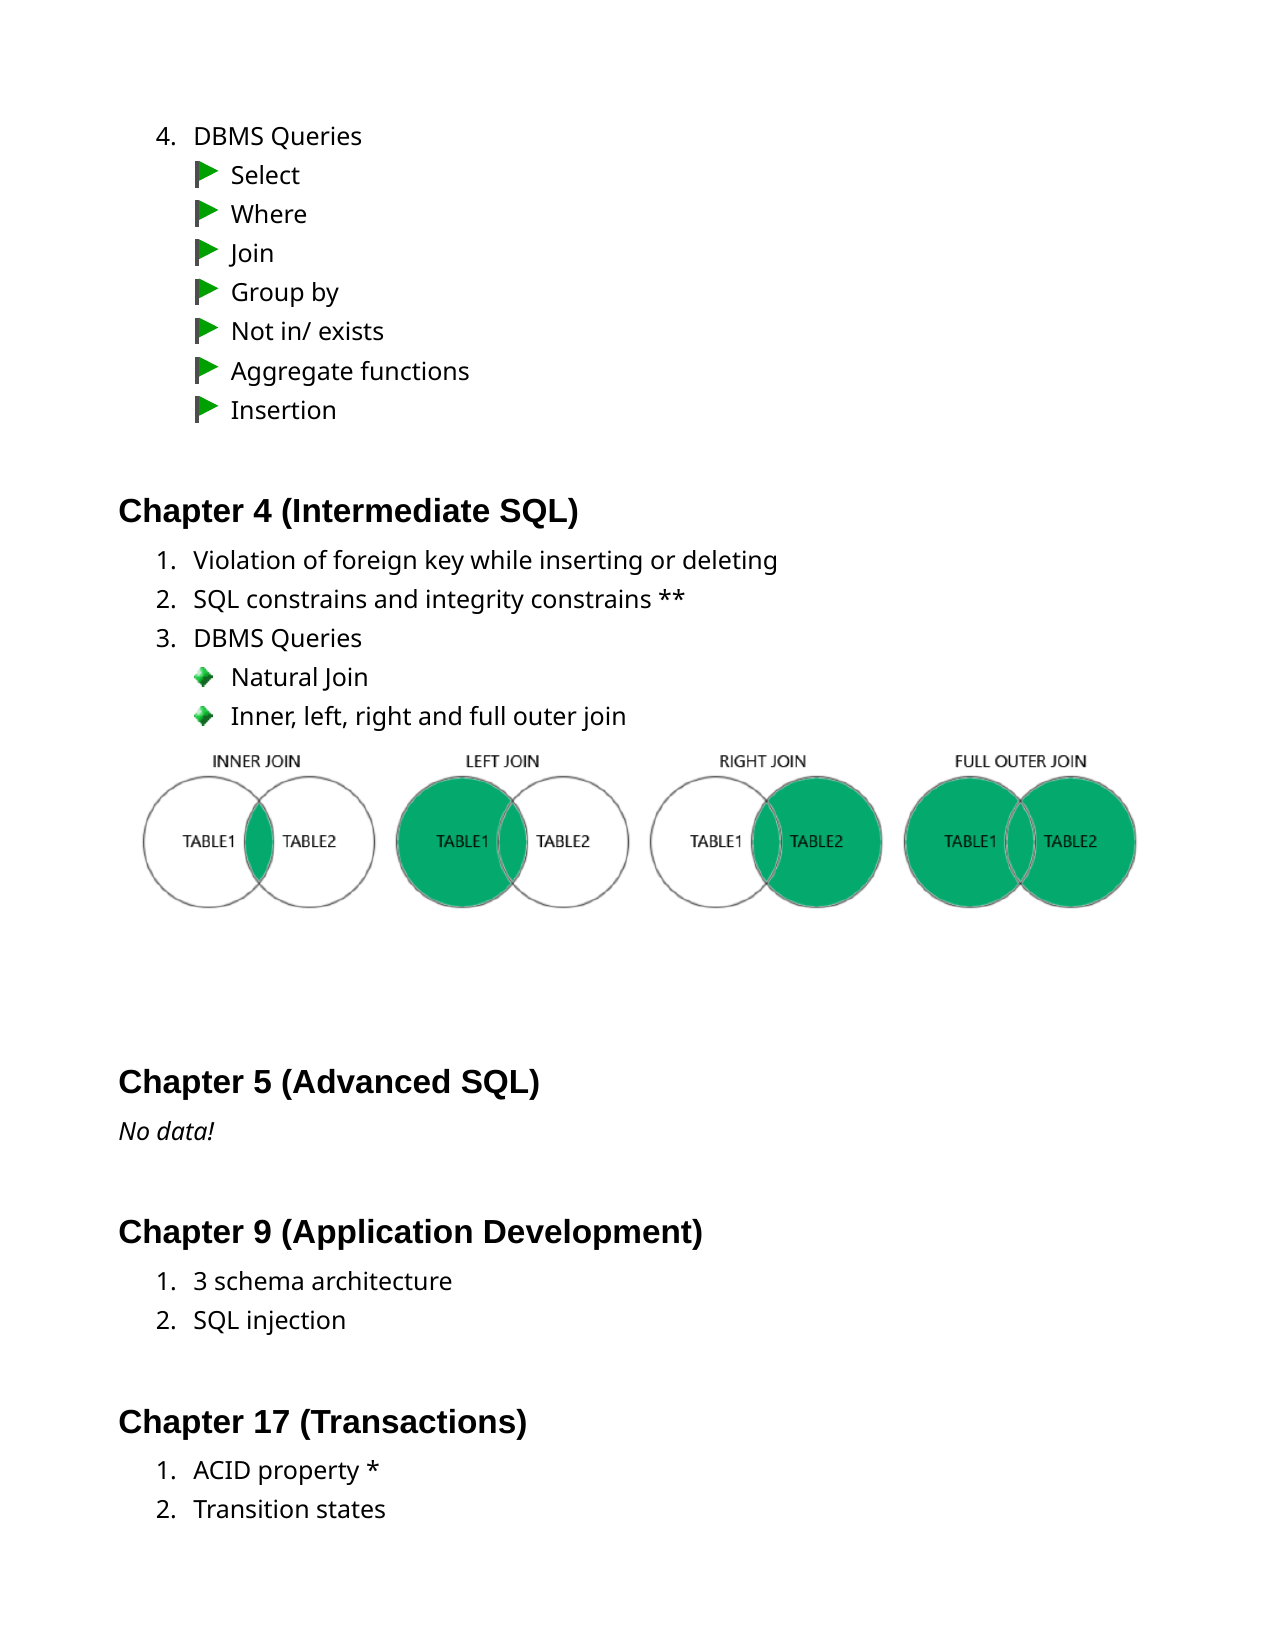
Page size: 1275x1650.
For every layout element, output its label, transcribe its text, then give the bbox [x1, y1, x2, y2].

list DBMS Queries [156, 621, 1157, 655]
subtitle Chapter 17 (Transactions) [118, 1402, 1157, 1440]
picture [118, 738, 1157, 921]
list Natural Join [193, 660, 1157, 694]
list Insertion [193, 392, 1157, 426]
list Aggregate functions [193, 353, 1157, 387]
subtitle Chapter 5 (Advanced SQL) [118, 1062, 1157, 1101]
list 3 schema architecture [156, 1263, 1157, 1297]
list Select [193, 157, 1157, 191]
picture [194, 667, 213, 687]
list Group by [193, 275, 1157, 309]
text No data! [118, 1113, 1157, 1147]
list Transition states [156, 1492, 1157, 1526]
list Join [193, 236, 1157, 270]
list SQL constrains and integrity constrains ** [156, 582, 1157, 616]
list Not in/ exists [193, 314, 1157, 348]
list Where [193, 196, 1157, 231]
list ACID property * [156, 1453, 1157, 1487]
list SQL injection [156, 1302, 1157, 1337]
subtitle Chapter 9 (Application Development) [118, 1212, 1157, 1251]
list DBMS Queries [156, 118, 1157, 152]
picture [194, 706, 213, 726]
subtitle Chapter 4 (Intermediate SQL) [118, 491, 1157, 530]
list Inner, left, right and full outer join [193, 699, 1157, 733]
list Violation of foreign key while inserting or deleting [156, 542, 1157, 576]
